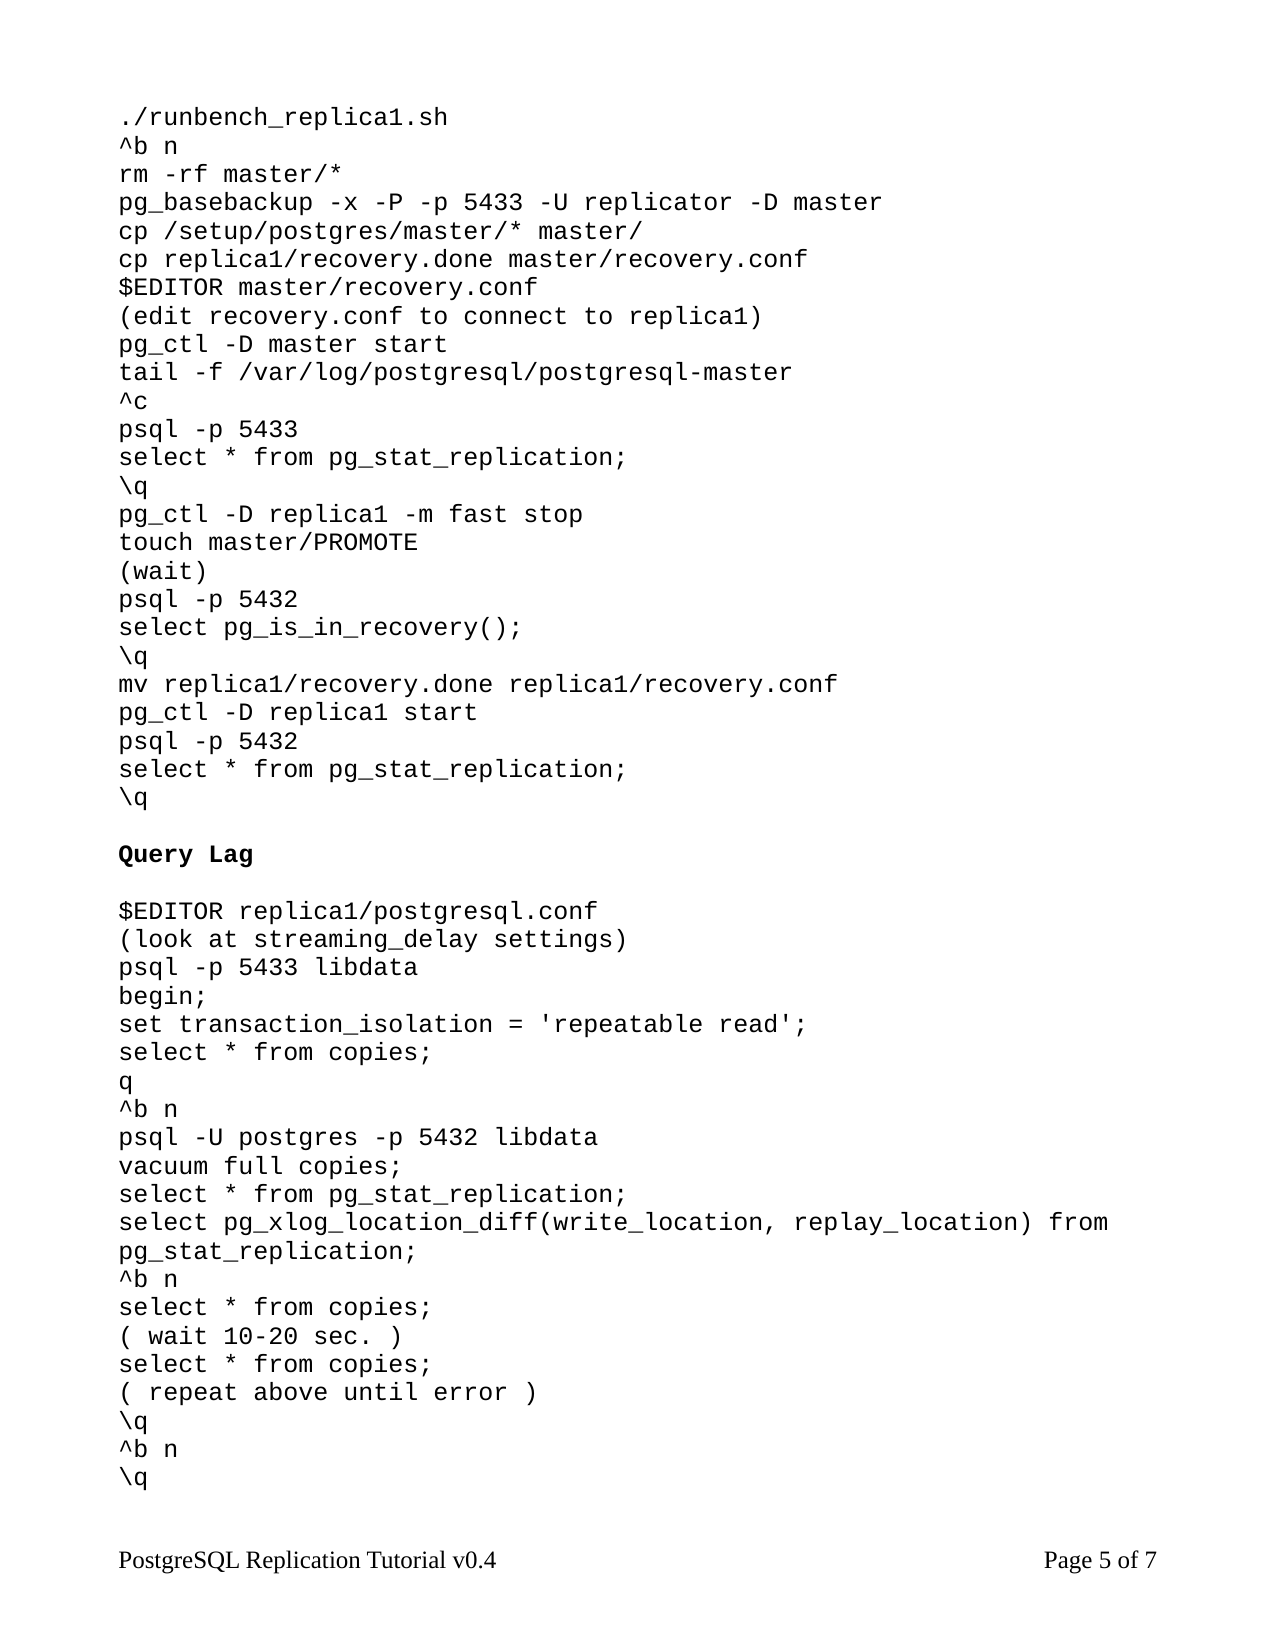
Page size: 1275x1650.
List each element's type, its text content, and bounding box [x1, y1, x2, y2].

text select * from pg_stat_replication; [118, 445, 1157, 473]
text \q [118, 643, 1157, 672]
text $EDITOR replica1/postgresql.conf [118, 898, 1157, 927]
text rm -rf master/* [118, 162, 1157, 190]
text pg_basebackup -x -P -p 5433 -U replicator -D master [118, 190, 1157, 218]
text mv replica1/recovery.done replica1/recovery.conf [118, 672, 1157, 700]
text ^b n [118, 1097, 1157, 1125]
text ^b n [118, 133, 1157, 162]
text ^b n [118, 1437, 1157, 1465]
text ^c [118, 388, 1157, 417]
text psql -p 5432 [118, 587, 1157, 615]
text \q [118, 473, 1157, 502]
text vacuum full copies; [118, 1153, 1157, 1182]
text \q [118, 785, 1157, 813]
text psql -p 5433 [118, 417, 1157, 445]
text q [118, 1068, 1157, 1097]
text psql -p 5433 libdata [118, 955, 1157, 983]
text pg_ctl -D master start [118, 332, 1157, 360]
text ./runbench_replica1.sh [118, 105, 1157, 133]
text cp /setup/postgres/master/* master/ [118, 218, 1157, 247]
text select * from pg_stat_replication; [118, 757, 1157, 785]
text select * from pg_stat_replication; [118, 1182, 1157, 1210]
text begin; [118, 983, 1157, 1012]
text ^b n [118, 1267, 1157, 1295]
text (look at streaming_delay settings) [118, 927, 1157, 955]
text (edit recovery.conf to connect to replica1) [118, 303, 1157, 332]
text tail -f /var/log/postgresql/postgresql-master [118, 360, 1157, 388]
text set transaction_isolation = 'repeatable read'; [118, 1012, 1157, 1040]
text \q [118, 1465, 1157, 1493]
text Query Lag [118, 842, 1157, 870]
text touch master/PROMOTE [118, 530, 1157, 558]
text psql -U postgres -p 5432 libdata [118, 1125, 1157, 1153]
text ( wait 10-20 sec. ) [118, 1323, 1157, 1352]
text select pg_xlog_location_diff(write_location, replay_location) from pg_stat_replication; [118, 1210, 1157, 1267]
text select pg_is_in_recovery(); [118, 615, 1157, 643]
text select * from copies; [118, 1040, 1157, 1068]
text pg_ctl -D replica1 start [118, 700, 1157, 728]
text psql -p 5432 [118, 728, 1157, 757]
text (wait) [118, 558, 1157, 587]
text select * from copies; [118, 1295, 1157, 1323]
text ( repeat above until error ) [118, 1380, 1157, 1408]
text \q [118, 1408, 1157, 1437]
text cp replica1/recovery.done master/recovery.conf [118, 247, 1157, 275]
text pg_ctl -D replica1 -m fast stop [118, 502, 1157, 530]
text $EDITOR master/recovery.conf [118, 275, 1157, 303]
text select * from copies; [118, 1352, 1157, 1380]
